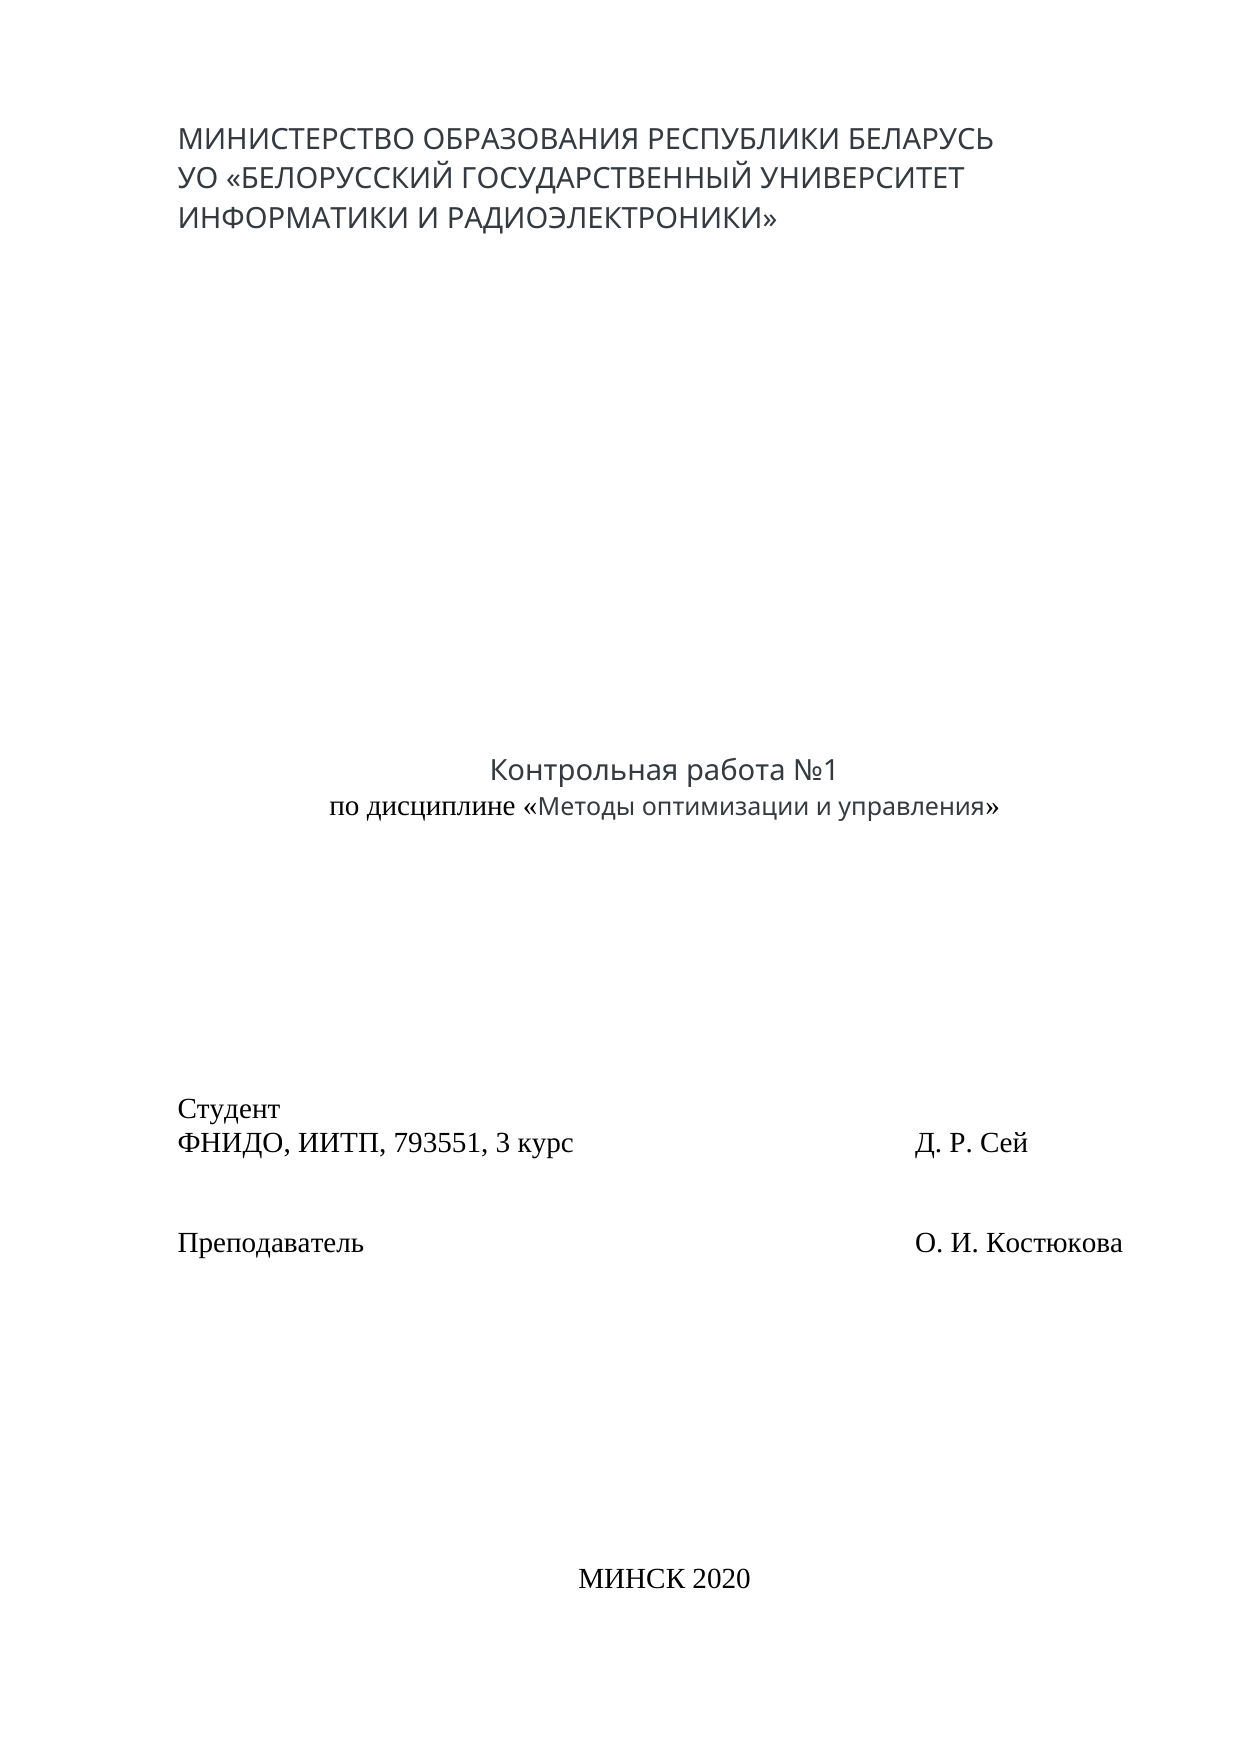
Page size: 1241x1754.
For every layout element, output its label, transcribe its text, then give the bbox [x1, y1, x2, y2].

text ФНИДО, ИИТП, 793551, 3 курс Д. Р. Сей [177, 1125, 1152, 1158]
text МИНИСТЕРСТВО ОБРАЗОВАНИЯ РЕСПУБЛИКИ БЕЛАРУСЬ [177, 118, 1152, 158]
text МИНСК 2020 [177, 1561, 1152, 1594]
text Студент [177, 1091, 1152, 1125]
text Контрольная работа №1 [177, 749, 1152, 788]
text УО «БЕЛОРУССКИЙ ГОСУДАРСТВЕННЫЙ УНИВЕРСИТЕТ ИНФОРМАТИКИ И РАДИОЭЛЕКТРОНИКИ» [177, 158, 1152, 237]
text Преподаватель О. И. Костюкова [177, 1226, 1152, 1259]
text по дисциплине «Методы оптимизации и управления» [177, 788, 1152, 823]
